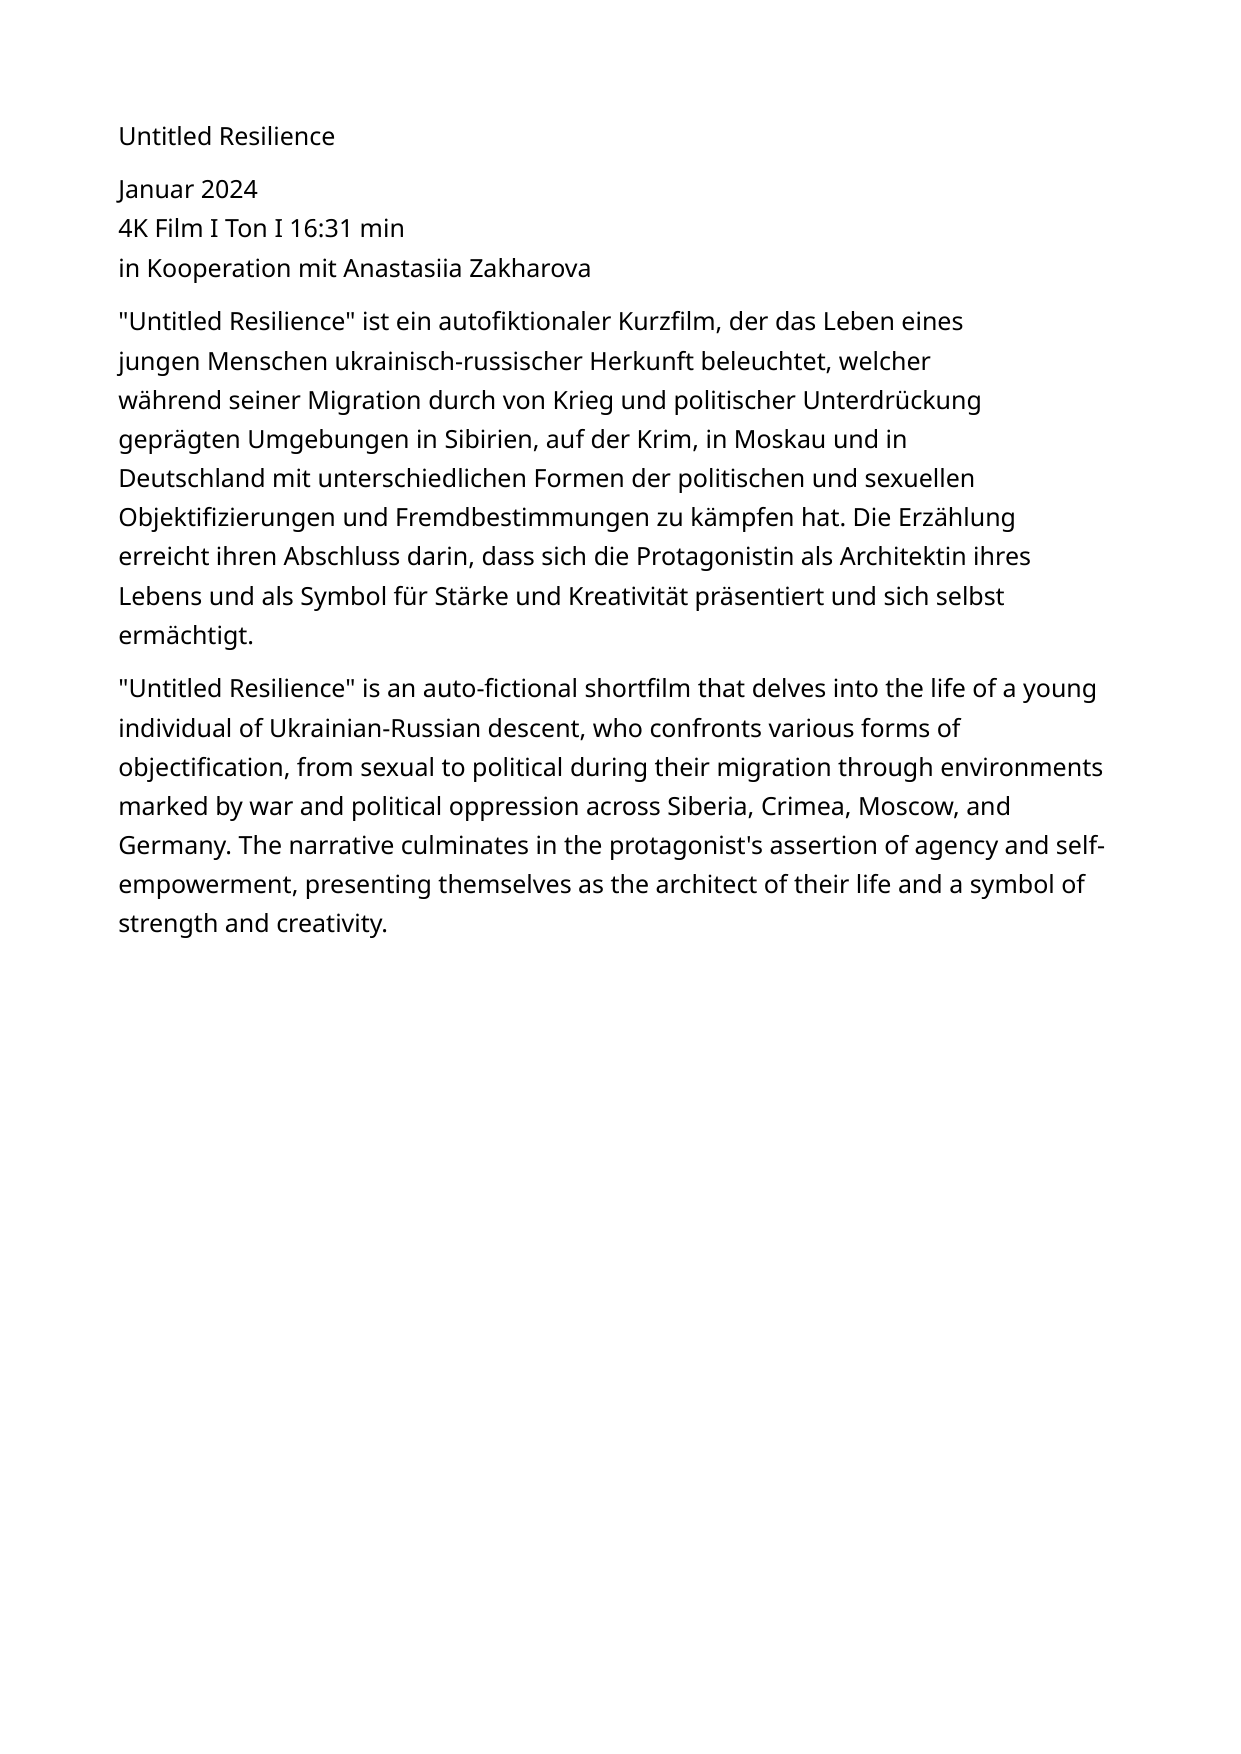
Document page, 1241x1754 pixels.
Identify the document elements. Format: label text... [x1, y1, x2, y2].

text "Untitled Resilience" is an auto-fictional shortfilm that delves into the life of a young individual of Ukrainian-Russian descent, who confronts various forms of objectification, from sexual to political during their migration through environments marked by war and political oppression across Siberia, Crimea, Moscow, and Germany. The narrative culminates in the protagonist's assertion of agency and self-empowerment, presenting themselves as the architect of their life and a symbol of strength and creativity. [118, 671, 1122, 940]
text Untitled Resilience [118, 118, 1122, 152]
text Januar 2024 4K Film I Ton I 16:31 min in Kooperation mit Anastasiia Zakharova [118, 172, 1122, 284]
text "Untitled Resilience" ist ein autofiktionaler Kurzfilm, der das Leben eines jungen Menschen ukrainisch-russischer Herkunft beleuchtet, welcher während seiner Migration durch von Krieg und politischer Unterdrückung geprägten Umgebungen in Sibirien, auf der Krim, in Moskau und in Deutschland mit unterschiedlichen Formen der politischen und sexuellen Objektifizierungen und Fremdbestimmungen zu kämpfen hat. Die Erzählung erreicht ihren Abschluss darin, dass sich die Protagonistin als Architektin ihres Lebens und als Symbol für Stärke und Kreativität präsentiert und sich selbst ermächtigt. [118, 304, 1122, 651]
